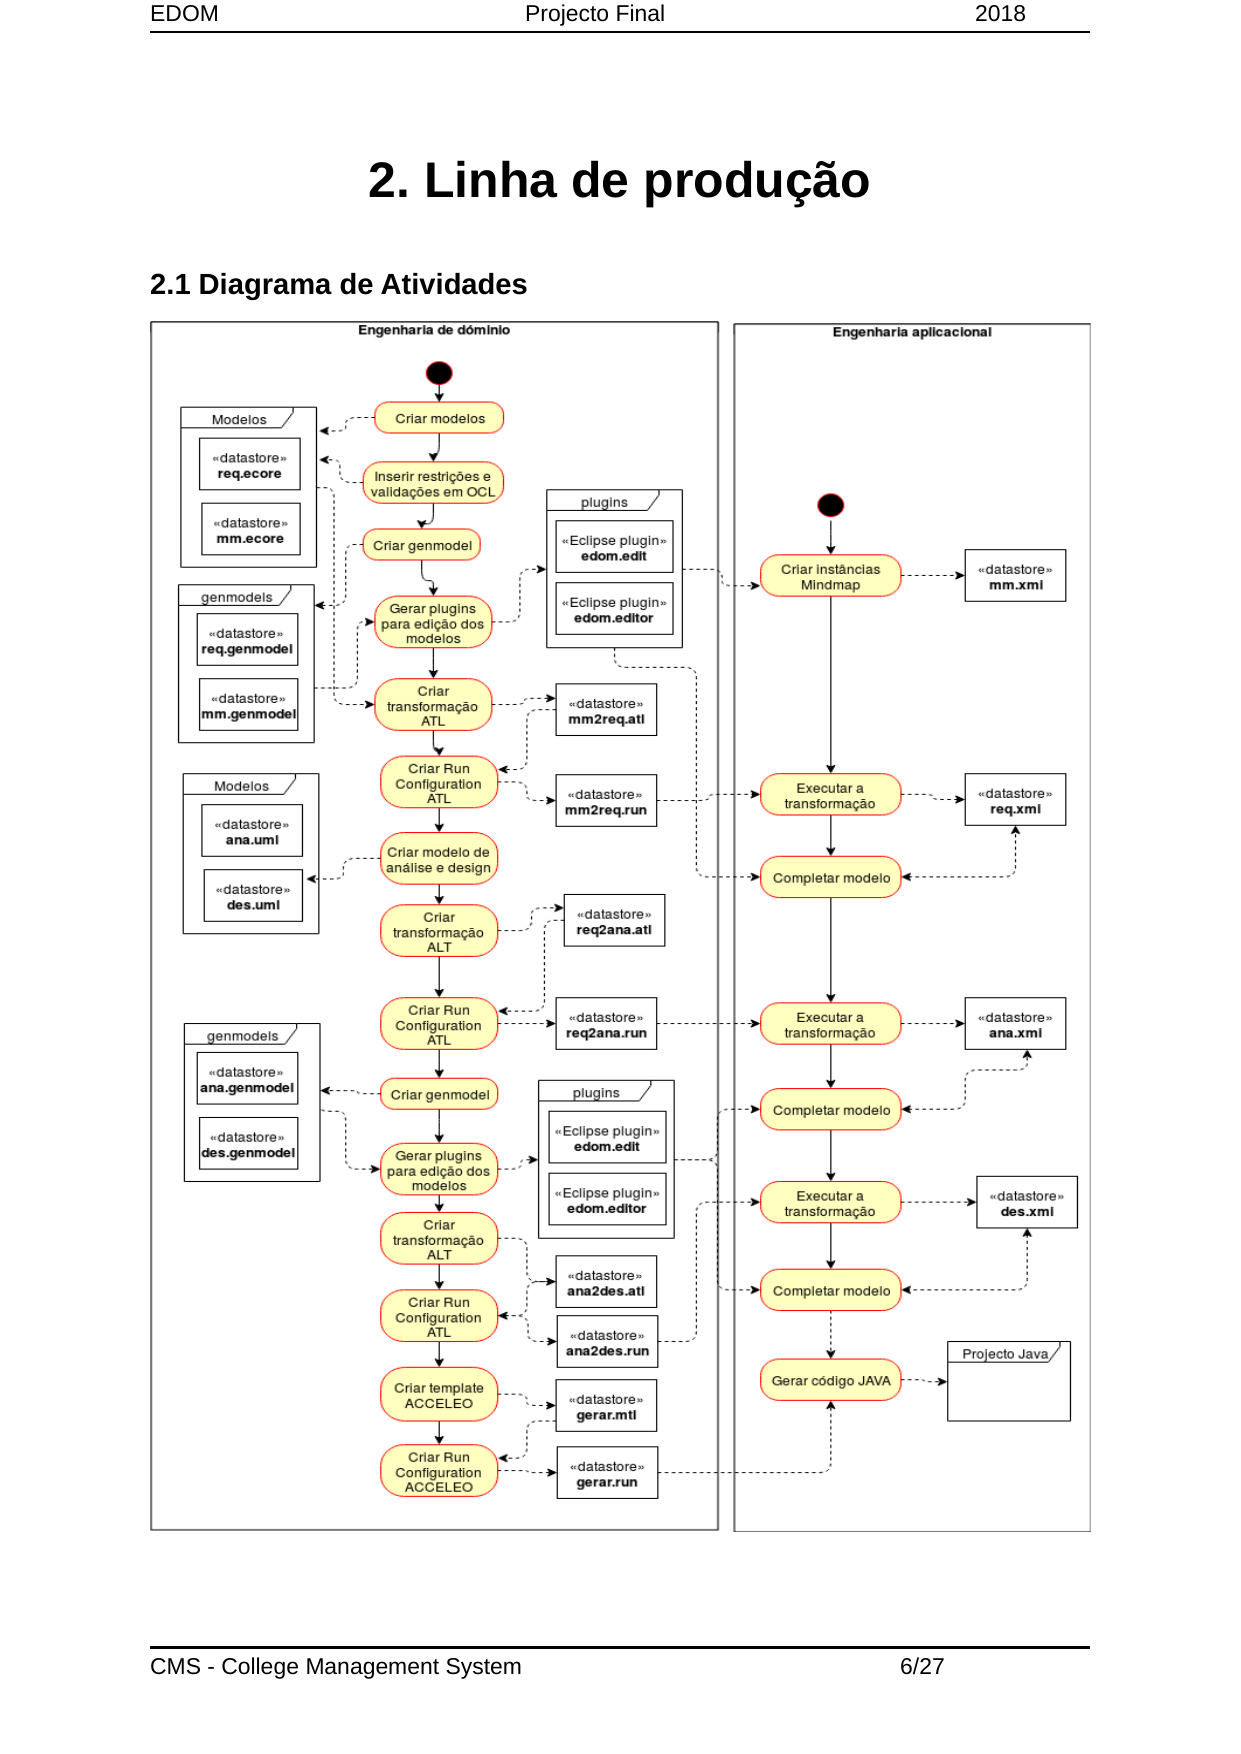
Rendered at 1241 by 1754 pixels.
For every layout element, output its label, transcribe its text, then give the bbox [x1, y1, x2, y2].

picture [150, 321, 1091, 1532]
subtitle 2.1 Diagrama de Atividades [150, 267, 1090, 301]
subtitle 2. Linha de produção [150, 150, 1090, 207]
